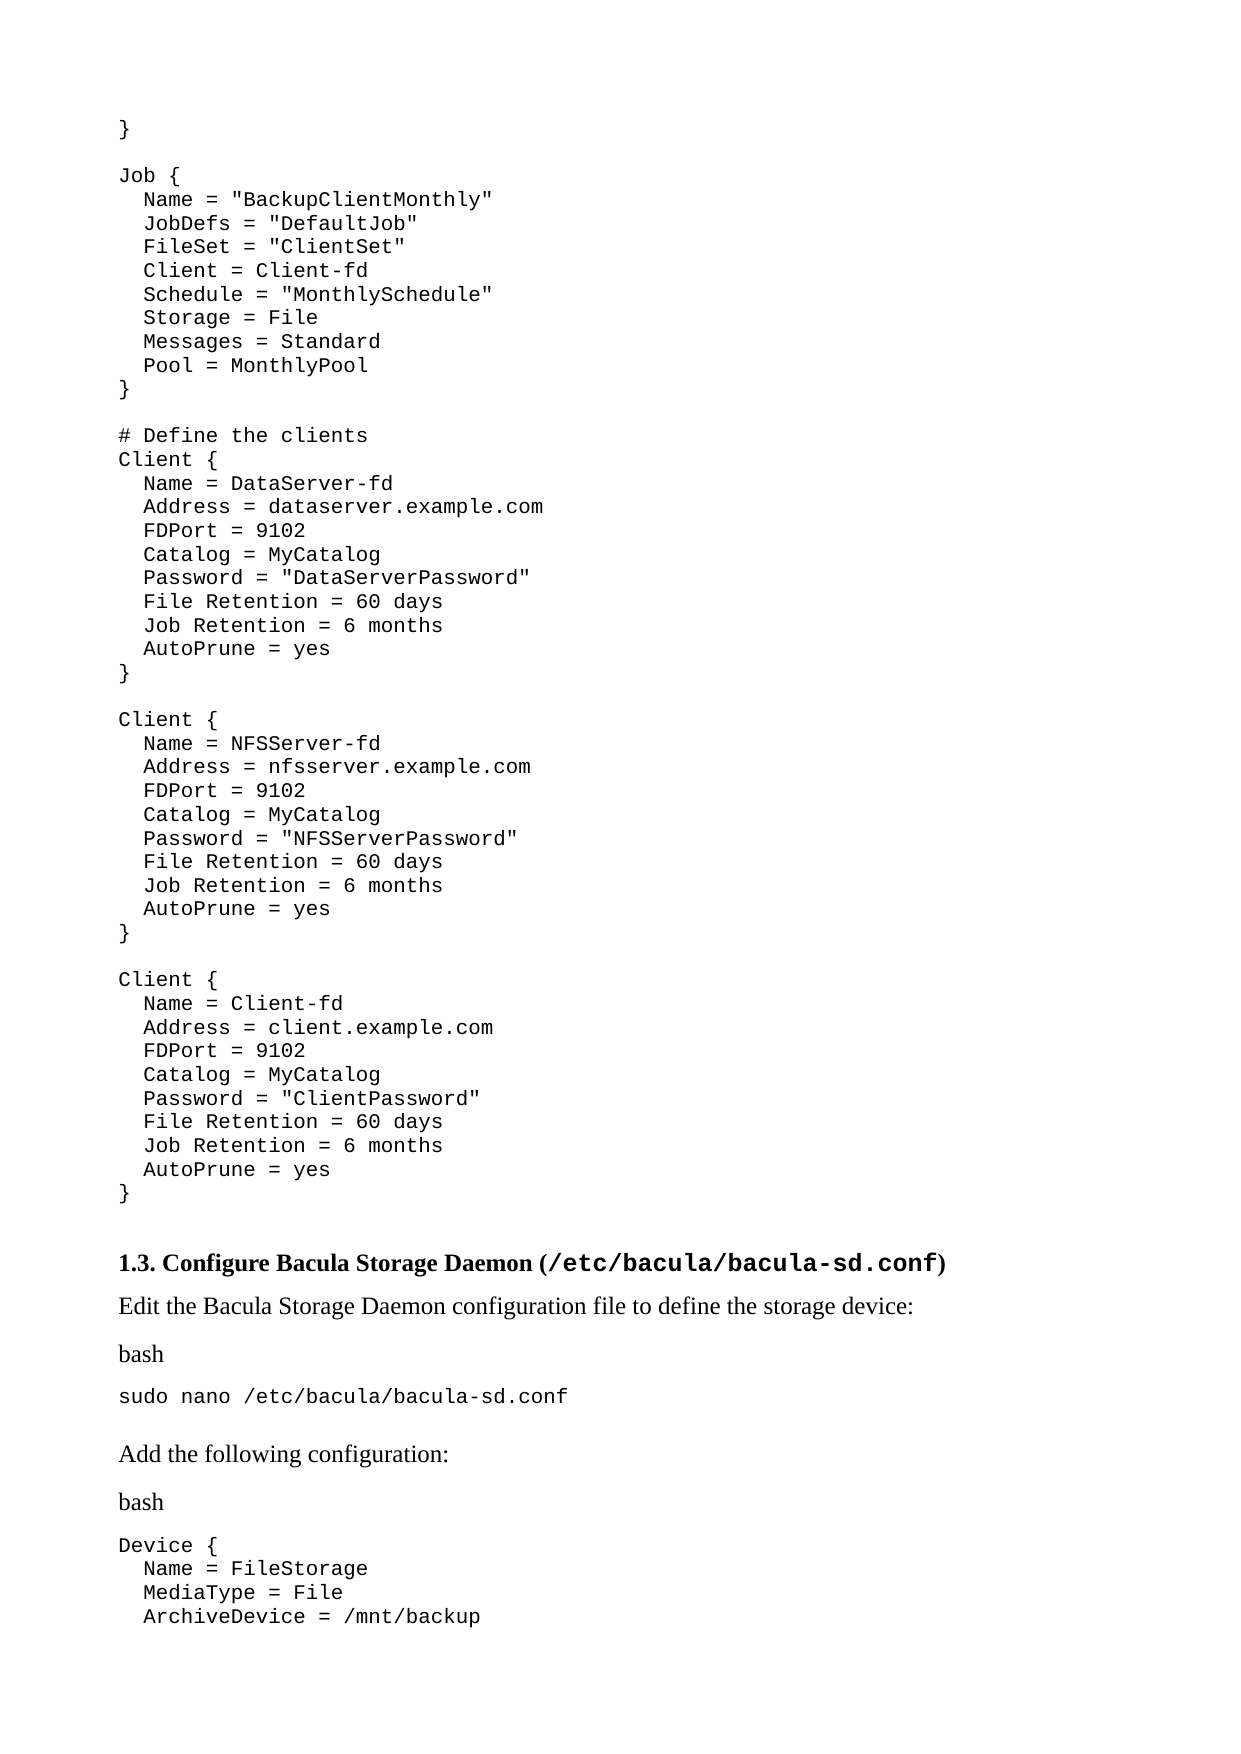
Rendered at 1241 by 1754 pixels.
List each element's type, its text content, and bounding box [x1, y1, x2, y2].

text FDPort = 9102 [118, 780, 1122, 804]
text Client = Client-fd [118, 260, 1122, 284]
text FileSet = "ClientSet" [118, 236, 1122, 260]
text bash [118, 1339, 1122, 1367]
text Address = nfsserver.example.com [118, 757, 1122, 780]
text } [118, 1182, 1122, 1206]
text Catalog = MyCatalog [118, 544, 1122, 567]
text Password = "NFSServerPassword" [118, 827, 1122, 851]
text AutoPrune = yes [118, 638, 1122, 662]
text Client { [118, 969, 1122, 993]
text Password = "ClientPassword" [118, 1088, 1122, 1111]
text Catalog = MyCatalog [118, 1064, 1122, 1088]
text FDPort = 9102 [118, 1040, 1122, 1064]
text Name = "BackupClientMonthly" [118, 189, 1122, 213]
text Client { [118, 449, 1122, 473]
text Device { [118, 1535, 1122, 1558]
text sudo nano /etc/bacula/bacula-sd.conf [118, 1386, 1122, 1410]
text Name = Client-fd [118, 993, 1122, 1017]
text } [118, 662, 1122, 686]
text bash [118, 1487, 1122, 1516]
text } [118, 378, 1122, 402]
text File Retention = 60 days [118, 1111, 1122, 1135]
subtitle 1.3. Configure Bacula Storage Daemon (/etc/bacula/bacula-sd.conf) [118, 1248, 1122, 1279]
text Address = client.example.com [118, 1017, 1122, 1040]
text # Define the clients [118, 426, 1122, 449]
text AutoPrune = yes [118, 1158, 1122, 1182]
text MediaType = File [118, 1582, 1122, 1606]
text Name = DataServer-fd [118, 473, 1122, 496]
text Catalog = MyCatalog [118, 804, 1122, 827]
text Pool = MonthlyPool [118, 354, 1122, 378]
text Name = NFSServer-fd [118, 733, 1122, 757]
text Storage = File [118, 307, 1122, 331]
text File Retention = 60 days [118, 591, 1122, 615]
text Job Retention = 6 months [118, 1135, 1122, 1158]
text Client { [118, 709, 1122, 733]
text File Retention = 60 days [118, 851, 1122, 875]
text } [118, 118, 1122, 142]
text Job Retention = 6 months [118, 875, 1122, 898]
text Schedule = "MonthlySchedule" [118, 284, 1122, 307]
text FDPort = 9102 [118, 520, 1122, 544]
text Name = FileStorage [118, 1558, 1122, 1582]
text } [118, 922, 1122, 946]
text Job { [118, 165, 1122, 189]
text AutoPrune = yes [118, 898, 1122, 922]
text JobDefs = "DefaultJob" [118, 213, 1122, 236]
text ArchiveDevice = /mnt/backup [118, 1606, 1122, 1629]
text Job Retention = 6 months [118, 615, 1122, 638]
text Password = "DataServerPassword" [118, 567, 1122, 591]
text Address = dataserver.example.com [118, 496, 1122, 520]
text Messages = Standard [118, 331, 1122, 354]
text Edit the Bacula Storage Daemon configuration file to define the storage device: [118, 1291, 1122, 1320]
text Add the following configuration: [118, 1439, 1122, 1468]
